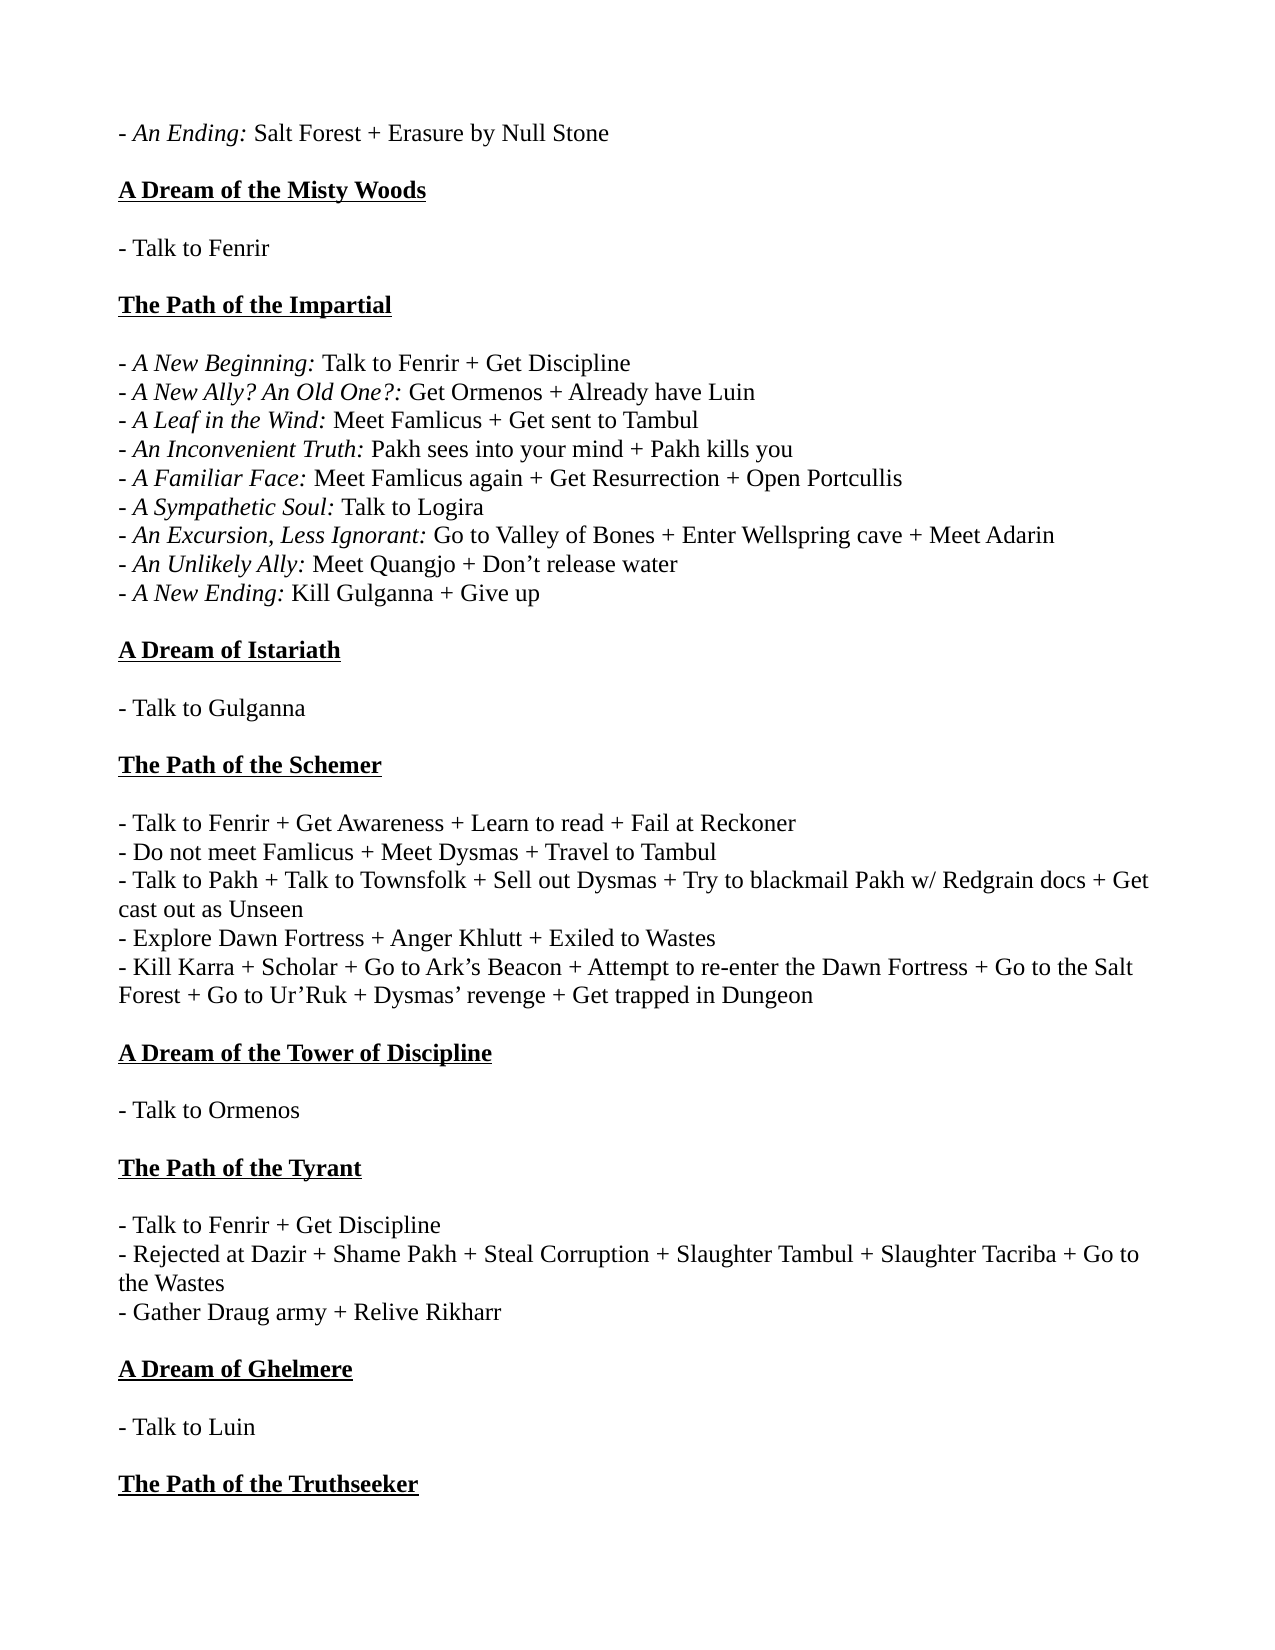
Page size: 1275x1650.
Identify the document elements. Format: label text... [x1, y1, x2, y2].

text - Talk to Pakh + Talk to Townsfolk + Sell out Dysmas + Try to blackmail Pakh w/ Redgrain docs + Get cast out as Unseen [118, 866, 1157, 923]
text - Gather Draug army + Relive Rikharr [118, 1297, 1157, 1326]
text A Dream of the Misty Woods [118, 176, 1157, 204]
text - An Inconvenient Truth: Pakh sees into your mind + Pakh kills you [118, 434, 1157, 463]
text - Explore Dawn Fortress + Anger Khlutt + Exiled to Wastes [118, 923, 1157, 952]
text A Dream of the Tower of Discipline [118, 1038, 1157, 1067]
text - Talk to Luin [118, 1412, 1157, 1441]
text - Talk to Ormenos [118, 1096, 1157, 1124]
text The Path of the Tyrant [118, 1153, 1157, 1182]
text - Talk to Fenrir + Get Awareness + Learn to read + Fail at Reckoner [118, 808, 1157, 837]
text - An Unlikely Ally: Meet Quangjo + Don’t release water [118, 549, 1157, 578]
text - Talk to Gulganna [118, 693, 1157, 722]
text - An Excursion, Less Ignorant: Go to Valley of Bones + Enter Wellspring cave + Meet Adarin [118, 521, 1157, 549]
text - Rejected at Dazir + Shame Pakh + Steal Corruption + Slaughter Tambul + Slaughter Tacriba + Go to the Wastes [118, 1239, 1157, 1297]
text The Path of the Schemer [118, 751, 1157, 779]
text - A New Ending: Kill Gulganna + Give up [118, 578, 1157, 607]
text - A Leaf in the Wind: Meet Famlicus + Get sent to Tambul [118, 406, 1157, 434]
text - Kill Karra + Scholar + Go to Ark’s Beacon + Attempt to re-enter the Dawn Fortress + Go to the Salt Forest + Go to Ur’Ruk + Dysmas’ revenge + Get trapped in Dungeon [118, 952, 1157, 1009]
text - Do not meet Famlicus + Meet Dysmas + Travel to Tambul [118, 837, 1157, 866]
text The Path of the Truthseeker [118, 1469, 1157, 1498]
text - A New Ally? An Old One?: Get Ormenos + Already have Luin [118, 377, 1157, 406]
text - A Sympathetic Soul: Talk to Logira [118, 492, 1157, 521]
text - A New Beginning: Talk to Fenrir + Get Discipline [118, 348, 1157, 377]
text - An Ending: Salt Forest + Erasure by Null Stone [118, 118, 1157, 147]
text A Dream of Istariath [118, 636, 1157, 664]
text - Talk to Fenrir [118, 233, 1157, 262]
text The Path of the Impartial [118, 291, 1157, 319]
text - Talk to Fenrir + Get Discipline [118, 1211, 1157, 1239]
text A Dream of Ghelmere [118, 1354, 1157, 1383]
text - A Familiar Face: Meet Famlicus again + Get Resurrection + Open Portcullis [118, 463, 1157, 492]
